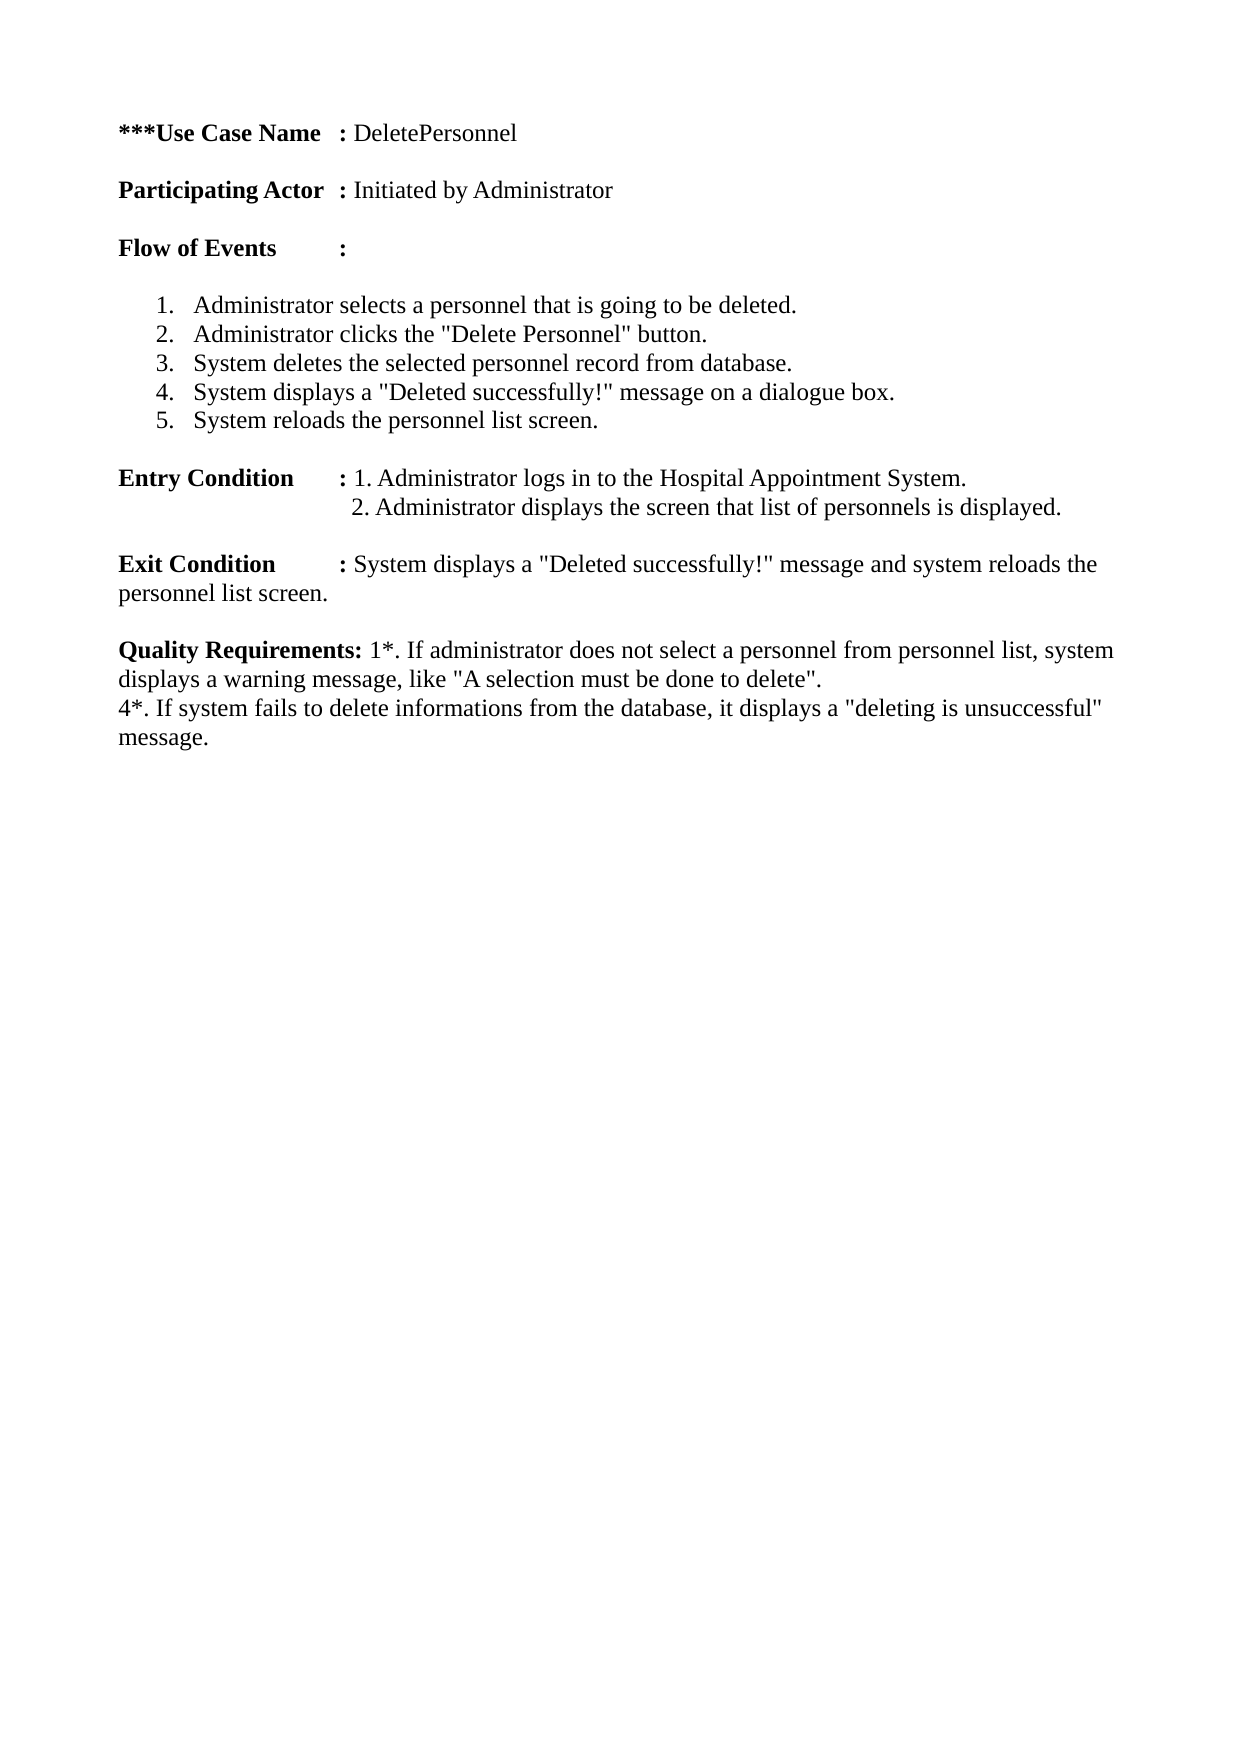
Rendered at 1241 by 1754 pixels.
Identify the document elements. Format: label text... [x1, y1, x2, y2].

list System deletes the selected personnel record from database. [156, 348, 1122, 377]
text Quality Requirements: 1*. If administrator does not select a personnel from personnel list, system displays a warning message, like "A selection must be done to delete". [118, 636, 1122, 693]
text ***Use Case Name : DeletePersonnel [118, 118, 1122, 147]
text Flow of Events : [118, 233, 1122, 262]
list System reloads the personnel list screen. [156, 406, 1122, 434]
text Exit Condition : System displays a "Deleted successfully!" message and system reloads the personnel list screen. [118, 549, 1122, 607]
list Administrator clicks the "Delete Personnel" button. [156, 319, 1122, 348]
text 4*. If system fails to delete informations from the database, it displays a "deleting is unsuccessful" message. [118, 693, 1122, 751]
text 2. Administrator displays the screen that list of personnels is displayed. [118, 492, 1122, 521]
list Administrator selects a personnel that is going to be deleted. [156, 291, 1122, 319]
text Participating Actor : Initiated by Administrator [118, 176, 1122, 204]
list System displays a "Deleted successfully!" message on a dialogue box. [156, 377, 1122, 406]
text Entry Condition : 1. Administrator logs in to the Hospital Appointment System. [118, 463, 1122, 492]
